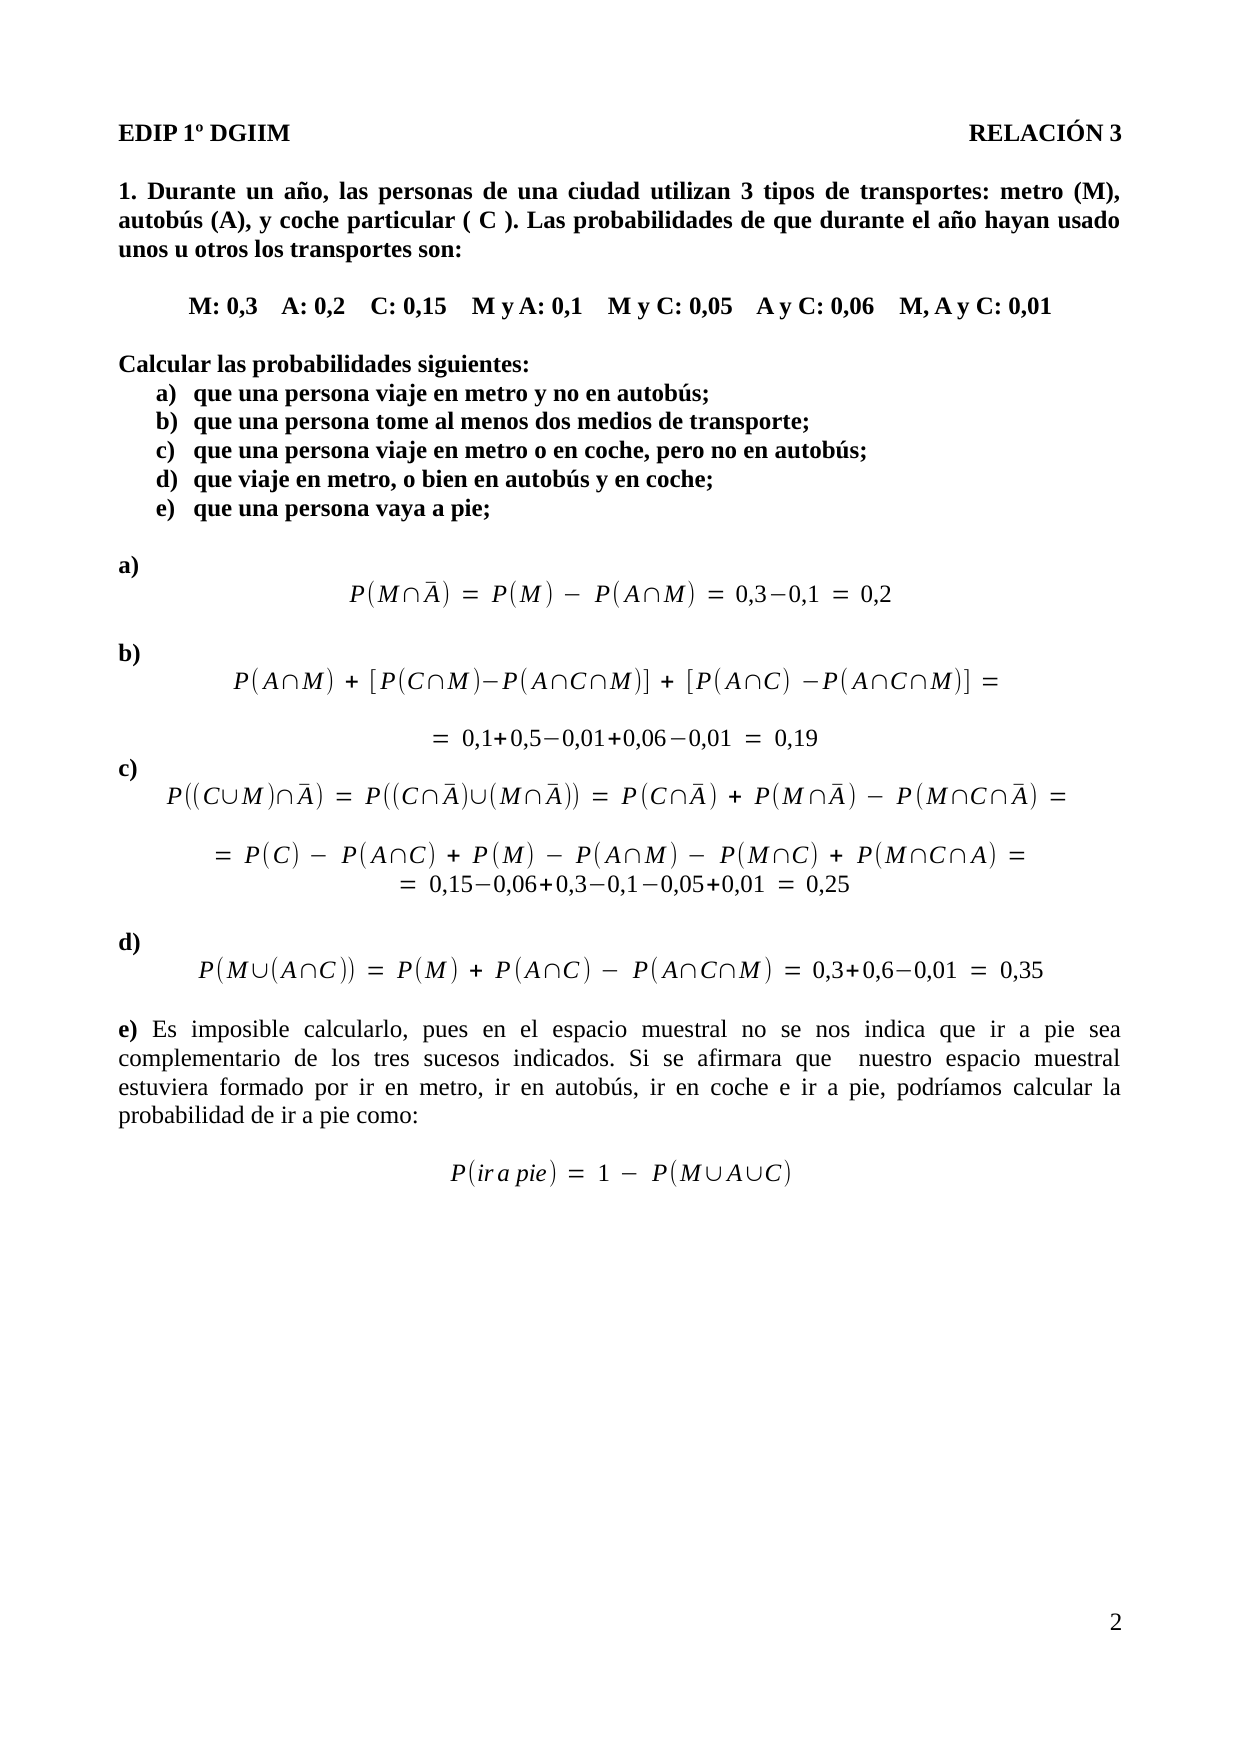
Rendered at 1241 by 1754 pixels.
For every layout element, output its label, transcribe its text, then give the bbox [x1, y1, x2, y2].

text 1. Durante un año, las personas de una ciudad utilizan 3 tipos de transportes: metro (M), autobús (A), y coche particular ( C ). Las probabilidades de que durante el año hayan usado unos u otros los transportes son: [118, 176, 1122, 263]
text d) [118, 927, 1122, 955]
text c) [118, 753, 1122, 781]
text b) [118, 638, 1122, 666]
text Calcular las probabilidades siguientes: [118, 349, 1122, 378]
list que una persona vaya a pie; [156, 493, 1122, 521]
list que viaje en metro, o bien en autobús y en coche; [156, 464, 1122, 493]
text a) [118, 550, 1122, 579]
list que una persona viaje en metro o en coche, pero no en autobús; [156, 435, 1122, 464]
list que una persona tome al menos dos medios de transporte; [156, 406, 1122, 435]
text M: 0,3 A: 0,2 C: 0,15 M y A: 0,1 M y C: 0,05 A y C: 0,06 M, A y C: 0,01 [118, 291, 1122, 320]
text e) Es imposible calcularlo, pues en el espacio muestral no se nos indica que ir a pie sea complementario de los tres sucesos indicados. Si se afirmara que nuestro espacio muestral estuviera formado por ir en metro, ir en autobús, ir en coche e ir a pie, podríamos calcular la probabilidad de ir a pie como: [118, 1014, 1122, 1129]
list que una persona viaje en metro y no en autobús; [156, 378, 1122, 406]
